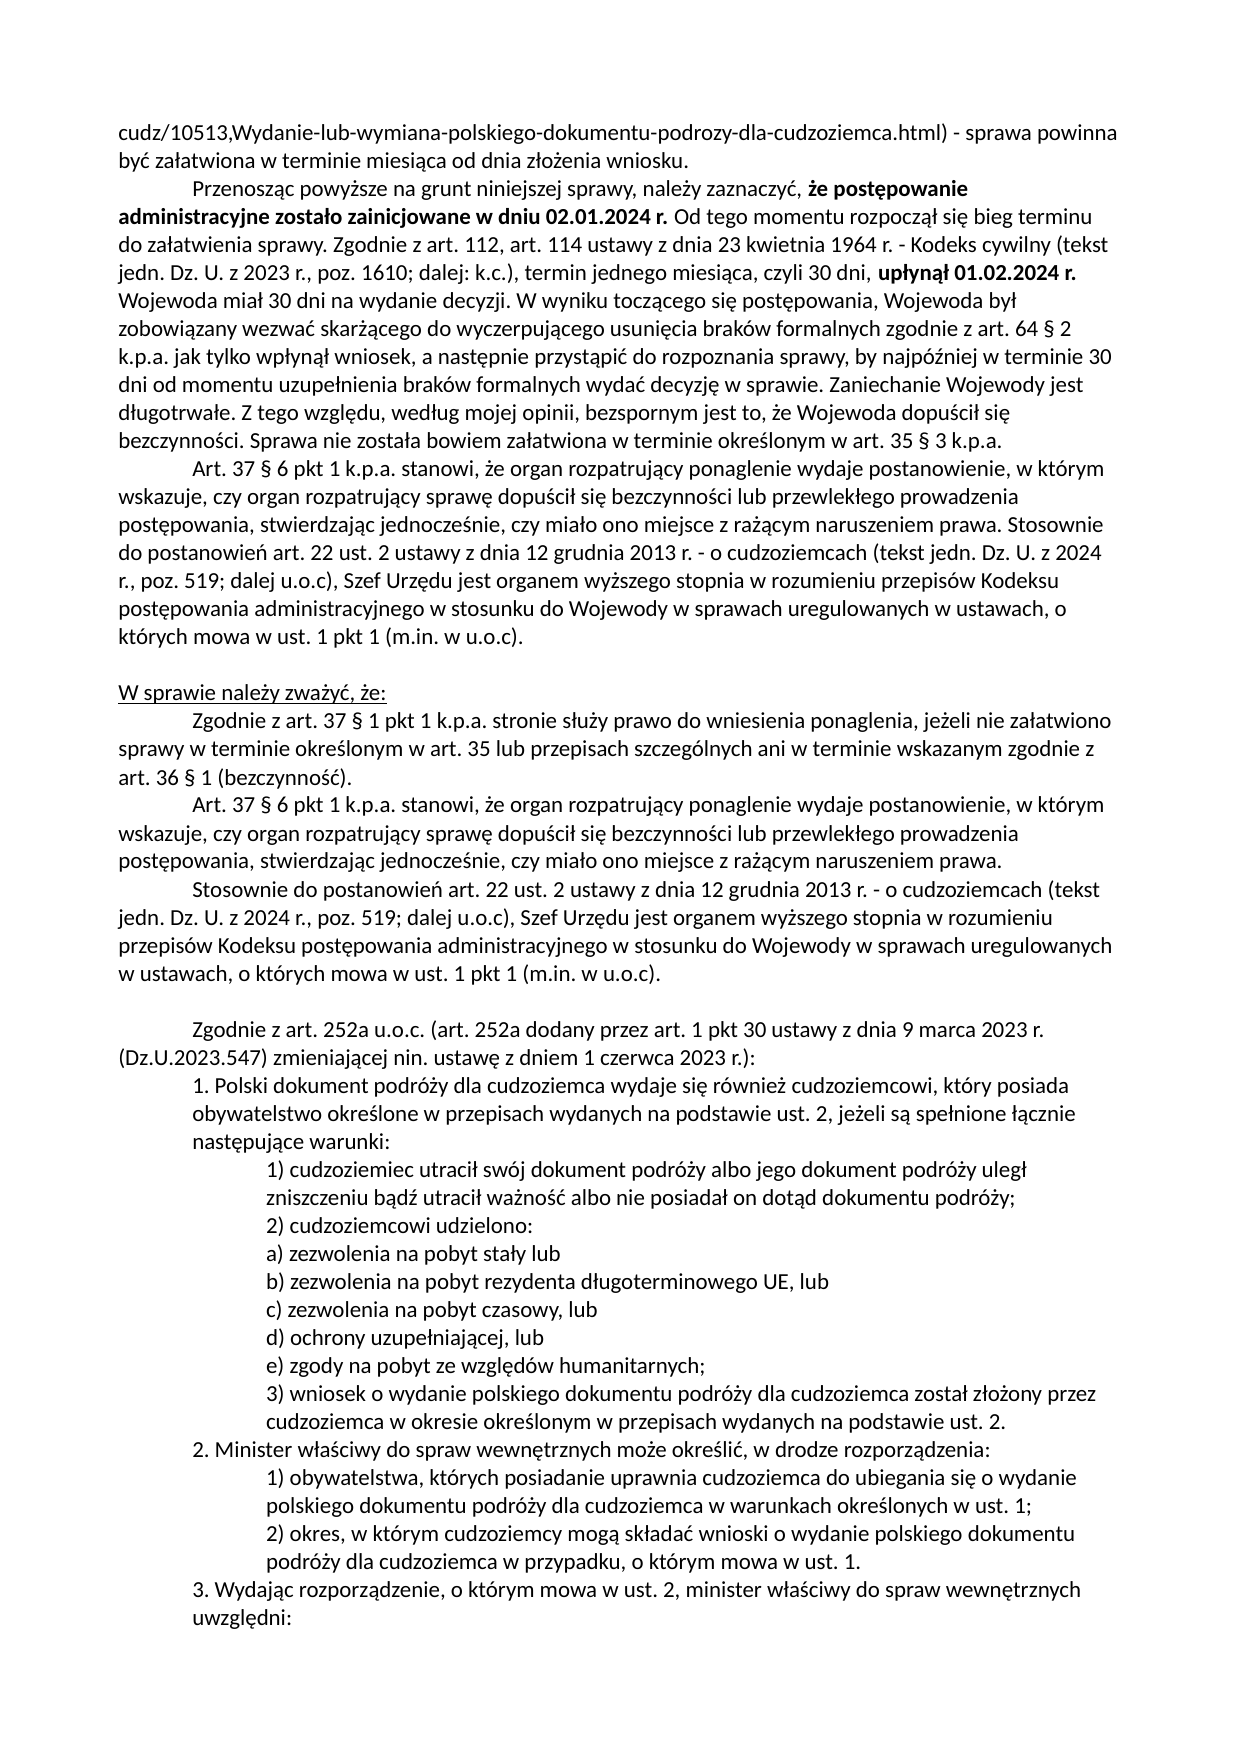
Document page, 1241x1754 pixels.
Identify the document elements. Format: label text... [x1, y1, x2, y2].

text 1. Polski dokument podróży dla cudzoziemca wydaje się również cudzoziemcowi, który posiada obywatelstwo określone w przepisach wydanych na podstawie ust. 2, jeżeli są spełnione łącznie następujące warunki: [192, 1071, 1122, 1155]
text 2) cudzoziemcowi udzielono: [266, 1211, 1122, 1239]
text 1) cudzoziemiec utracił swój dokument podróży albo jego dokument podróży uległ zniszczeniu bądź utracił ważność albo nie posiadał on dotąd dokumentu podróży; [266, 1155, 1122, 1211]
text W sprawie należy zważyć, że: [118, 678, 1122, 707]
text 2. Minister właściwy do spraw wewnętrznych może określić, w drodze rozporządzenia: [192, 1435, 1122, 1463]
text d) ochrony uzupełniającej, lub [266, 1323, 1122, 1351]
text Zgodnie z art. 37 § 1 pkt 1 k.p.a. stronie służy prawo do wniesienia ponaglenia, jeżeli nie załatwiono sprawy w terminie określonym w art. 35 lub przepisach szczególnych ani w terminie wskazanym zgodnie z art. 36 § 1 (bezczynność). [118, 707, 1122, 791]
text Stosownie do postanowień art. 22 ust. 2 ustawy z dnia 12 grudnia 2013 r. - o cudzoziemcach (tekst jedn. Dz. U. z 2024 r., poz. 519; dalej u.o.c), Szef Urzędu jest organem wyższego stopnia w rozumieniu przepisów Kodeksu postępowania administracyjnego w stosunku do Wojewody w sprawach uregulowanych w ustawach, o których mowa w ust. 1 pkt 1 (m.in. w u.o.c). [118, 875, 1122, 987]
text 3. Wydając rozporządzenie, o którym mowa w ust. 2, minister właściwy do spraw wewnętrznych uwzględni: [192, 1575, 1122, 1631]
text 1) obywatelstwa, których posiadanie uprawnia cudzoziemca do ubiegania się o wydanie polskiego dokumentu podróży dla cudzoziemca w warunkach określonych w ust. 1; [266, 1463, 1122, 1519]
text cudz/10513,Wydanie-lub-wymiana-polskiego-dokumentu-podrozy-dla-cudzoziemca.html) - sprawa powinna być załatwiona w terminie miesiąca od dnia złożenia wniosku. [118, 118, 1122, 174]
text Art. 37 § 6 pkt 1 k.p.a. stanowi, że organ rozpatrujący ponaglenie wydaje postanowienie, w którym wskazuje, czy organ rozpatrujący sprawę dopuścił się bezczynności lub przewlekłego prowadzenia postępowania, stwierdzając jednocześnie, czy miało ono miejsce z rażącym naruszeniem prawa. [118, 791, 1122, 875]
text e) zgody na pobyt ze względów humanitarnych; [266, 1351, 1122, 1379]
text 2) okres, w którym cudzoziemcy mogą składać wnioski o wydanie polskiego dokumentu podróży dla cudzoziemca w przypadku, o którym mowa w ust. 1. [266, 1519, 1122, 1575]
text 3) wniosek o wydanie polskiego dokumentu podróży dla cudzoziemca został złożony przez cudzoziemca w okresie określonym w przepisach wydanych na podstawie ust. 2. [266, 1379, 1122, 1435]
text a) zezwolenia na pobyt stały lub [266, 1239, 1122, 1267]
text Art. 37 § 6 pkt 1 k.p.a. stanowi, że organ rozpatrujący ponaglenie wydaje postanowienie, w którym wskazuje, czy organ rozpatrujący sprawę dopuścił się bezczynności lub przewlekłego prowadzenia postępowania, stwierdzając jednocześnie, czy miało ono miejsce z rażącym naruszeniem prawa. Stosownie do postanowień art. 22 ust. 2 ustawy z dnia 12 grudnia 2013 r. - o cudzoziemcach (tekst jedn. Dz. U. z 2024 r., poz. 519; dalej u.o.c), Szef Urzędu jest organem wyższego stopnia w rozumieniu przepisów Kodeksu postępowania administracyjnego w stosunku do Wojewody w sprawach uregulowanych w ustawach, o których mowa w ust. 1 pkt 1 (m.in. w u.o.c). [118, 454, 1122, 651]
text Zgodnie z art. 252a u.o.c. (art. 252a dodany przez art. 1 pkt 30 ustawy z dnia 9 marca 2023 r. (Dz.U.2023.547) zmieniającej nin. ustawę z dniem 1 czerwca 2023 r.): [118, 1015, 1122, 1071]
text Przenosząc powyższe na grunt niniejszej sprawy, należy zaznaczyć, że postępowanie administracyjne zostało zainicjowane w dniu 02.01.2024 r. Od tego momentu rozpoczął się bieg terminu do załatwienia sprawy. Zgodnie z art. 112, art. 114 ustawy z dnia 23 kwietnia 1964 r. - Kodeks cywilny (tekst jedn. Dz. U. z 2023 r., poz. 1610; dalej: k.c.), termin jednego miesiąca, czyli 30 dni, upłynął 01.02.2024 r. Wojewoda miał 30 dni na wydanie decyzji. W wyniku toczącego się postępowania, Wojewoda był zobowiązany wezwać skarżącego do wyczerpującego usunięcia braków formalnych zgodnie z art. 64 § 2 k.p.a. jak tylko wpłynął wniosek, a następnie przystąpić do rozpoznania sprawy, by najpóźniej w terminie 30 dni od momentu uzupełnienia braków formalnych wydać decyzję w sprawie. Zaniechanie Wojewody jest długotrwałe. Z tego względu, według mojej opinii, bezspornym jest to, że Wojewoda dopuścił się bezczynności. Sprawa nie została bowiem załatwiona w terminie określonym w art. 35 § 3 k.p.a. [118, 174, 1122, 454]
text b) zezwolenia na pobyt rezydenta długoterminowego UE, lub [266, 1267, 1122, 1295]
text c) zezwolenia na pobyt czasowy, lub [266, 1295, 1122, 1323]
